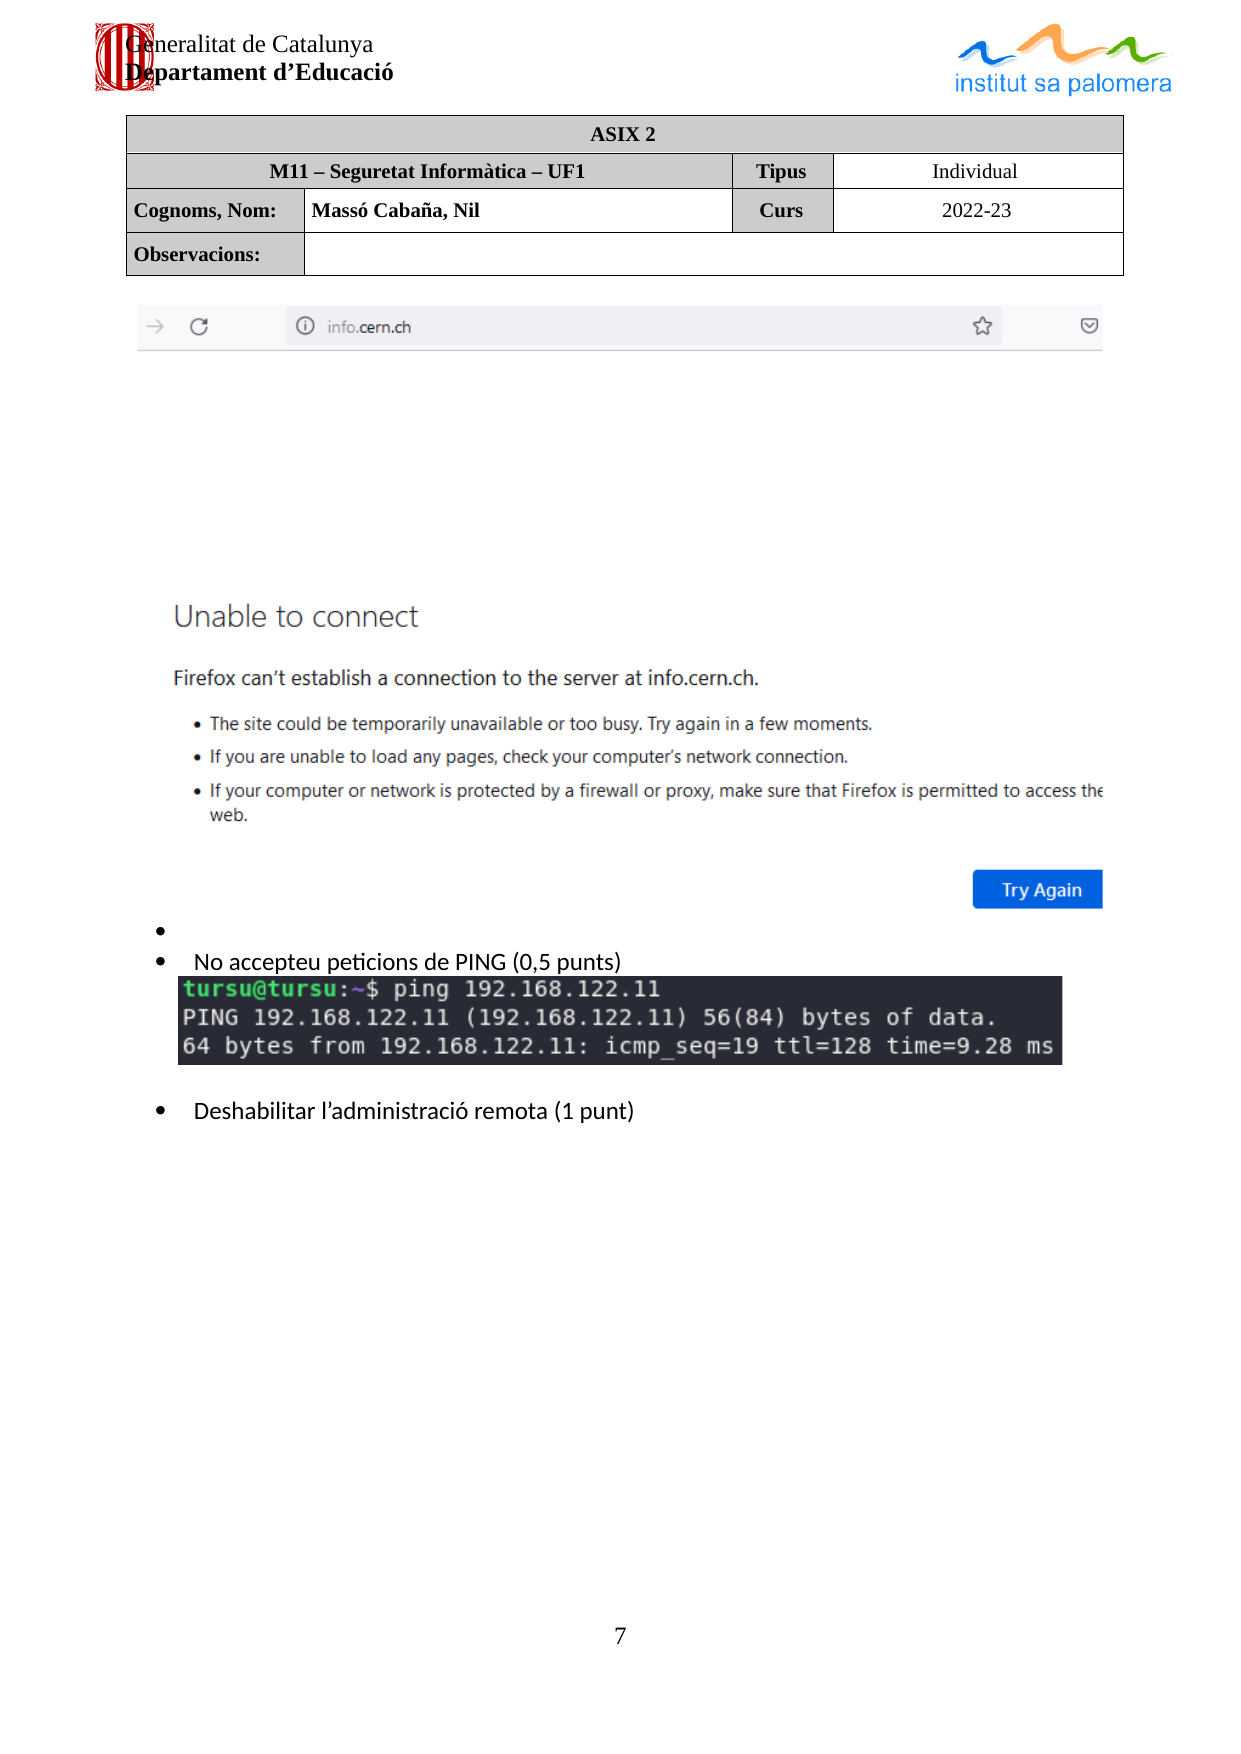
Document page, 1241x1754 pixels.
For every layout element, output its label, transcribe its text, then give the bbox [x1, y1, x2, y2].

list No accepteu peticions de PING (0,5 punts) [156, 946, 1121, 977]
picture [137, 305, 1103, 916]
list Deshabilitar l’administració remota (1 punt) [156, 1095, 1121, 1125]
picture [178, 976, 1063, 1065]
picture [948, 21, 1177, 100]
picture [93, 21, 155, 93]
